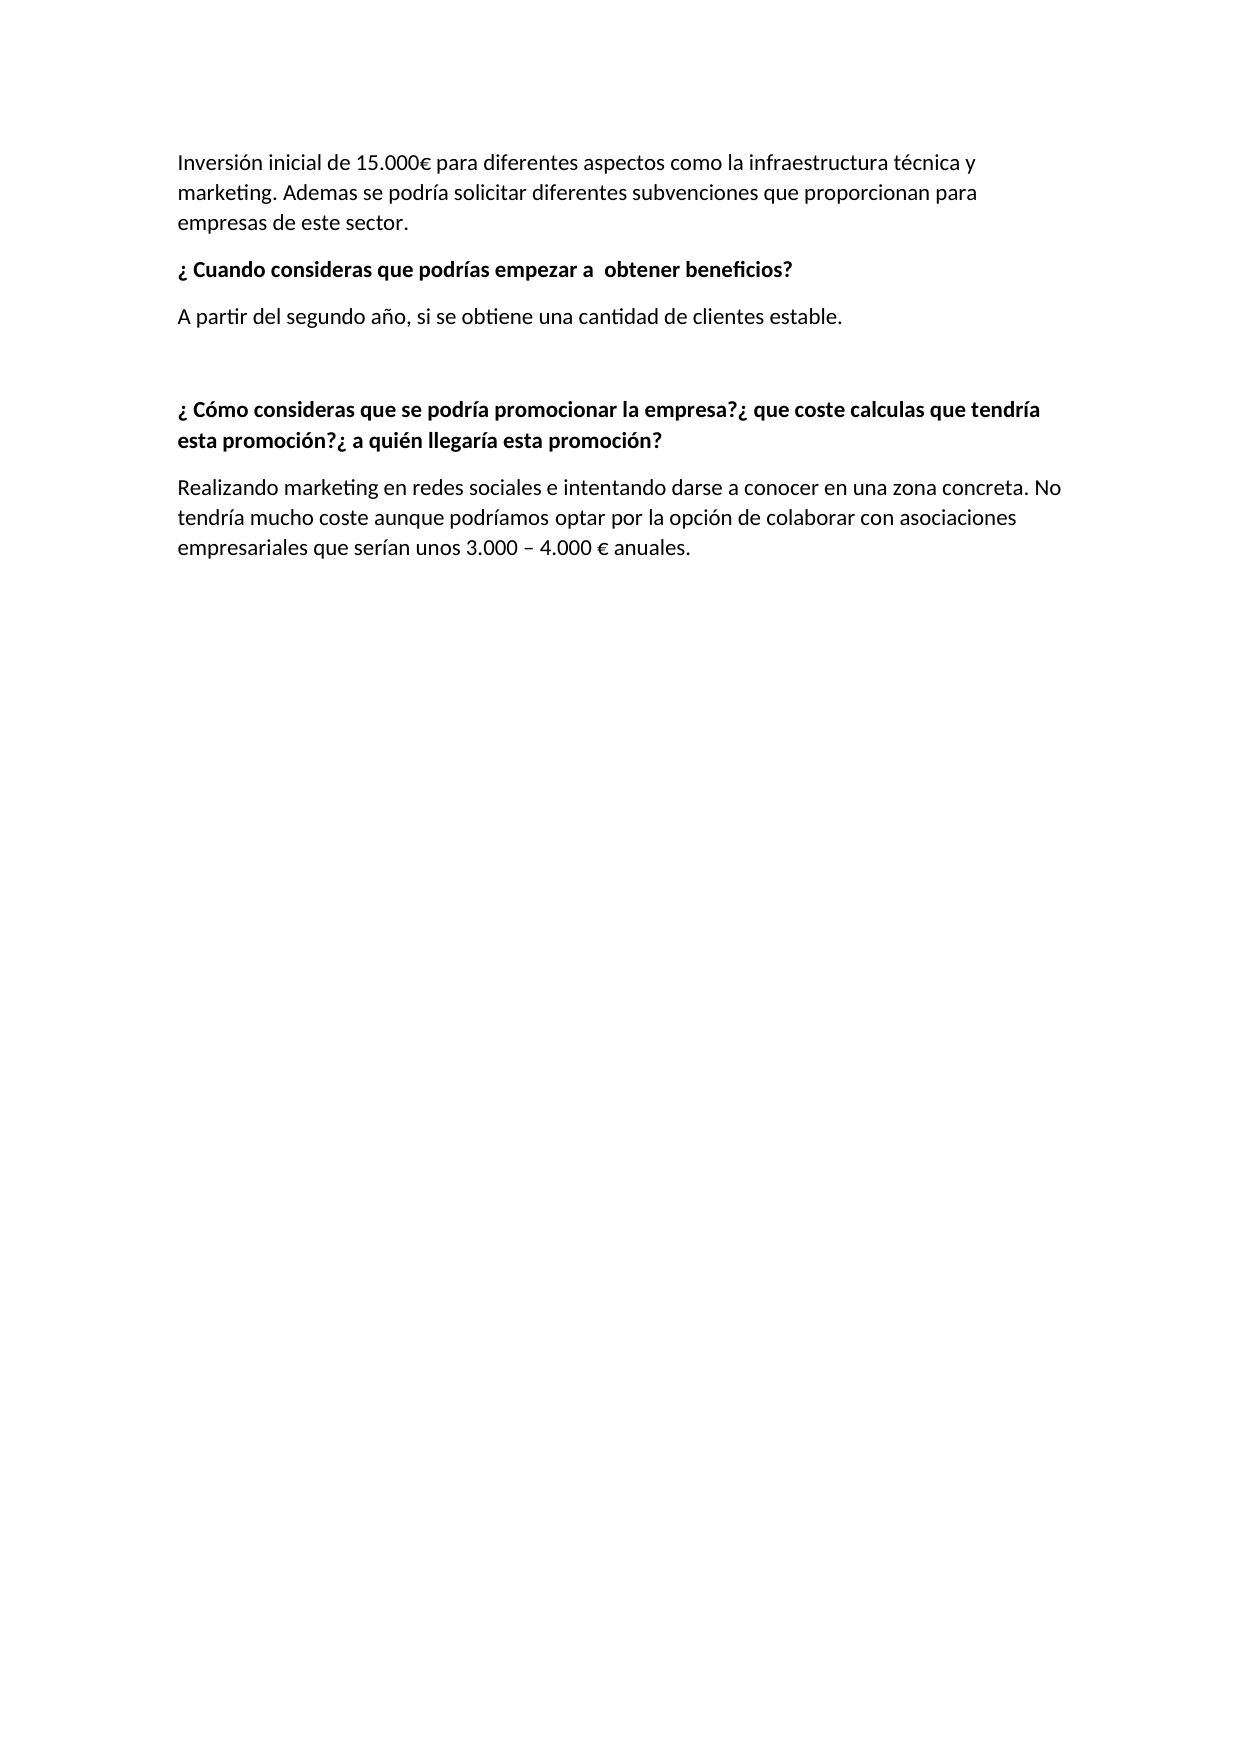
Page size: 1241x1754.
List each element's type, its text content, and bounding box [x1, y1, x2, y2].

list ¿ Cuando consideras que podrías empezar a obtener beneficios? [177, 255, 1063, 283]
list Realizando marketing en redes sociales e intentando darse a conocer en una zona concreta. No tendría mucho coste aunque podríamos optar por la opción de colaborar con asociaciones empresariales que serían unos 3.000 – 4.000 € anuales. [177, 473, 1063, 561]
list ¿ Cómo consideras que se podría promocionar la empresa?¿ que coste calculas que tendría esta promoción?¿ a quién llegaría esta promoción? [177, 396, 1063, 454]
list Inversión inicial de 15.000€ para diferentes aspectos como la infraestructura técnica y marketing. Ademas se podría solicitar diferentes subvenciones que proporcionan para empresas de este sector. [177, 148, 1063, 236]
list A partir del segundo año, si se obtiene una cantidad de clientes estable. [177, 302, 1063, 330]
